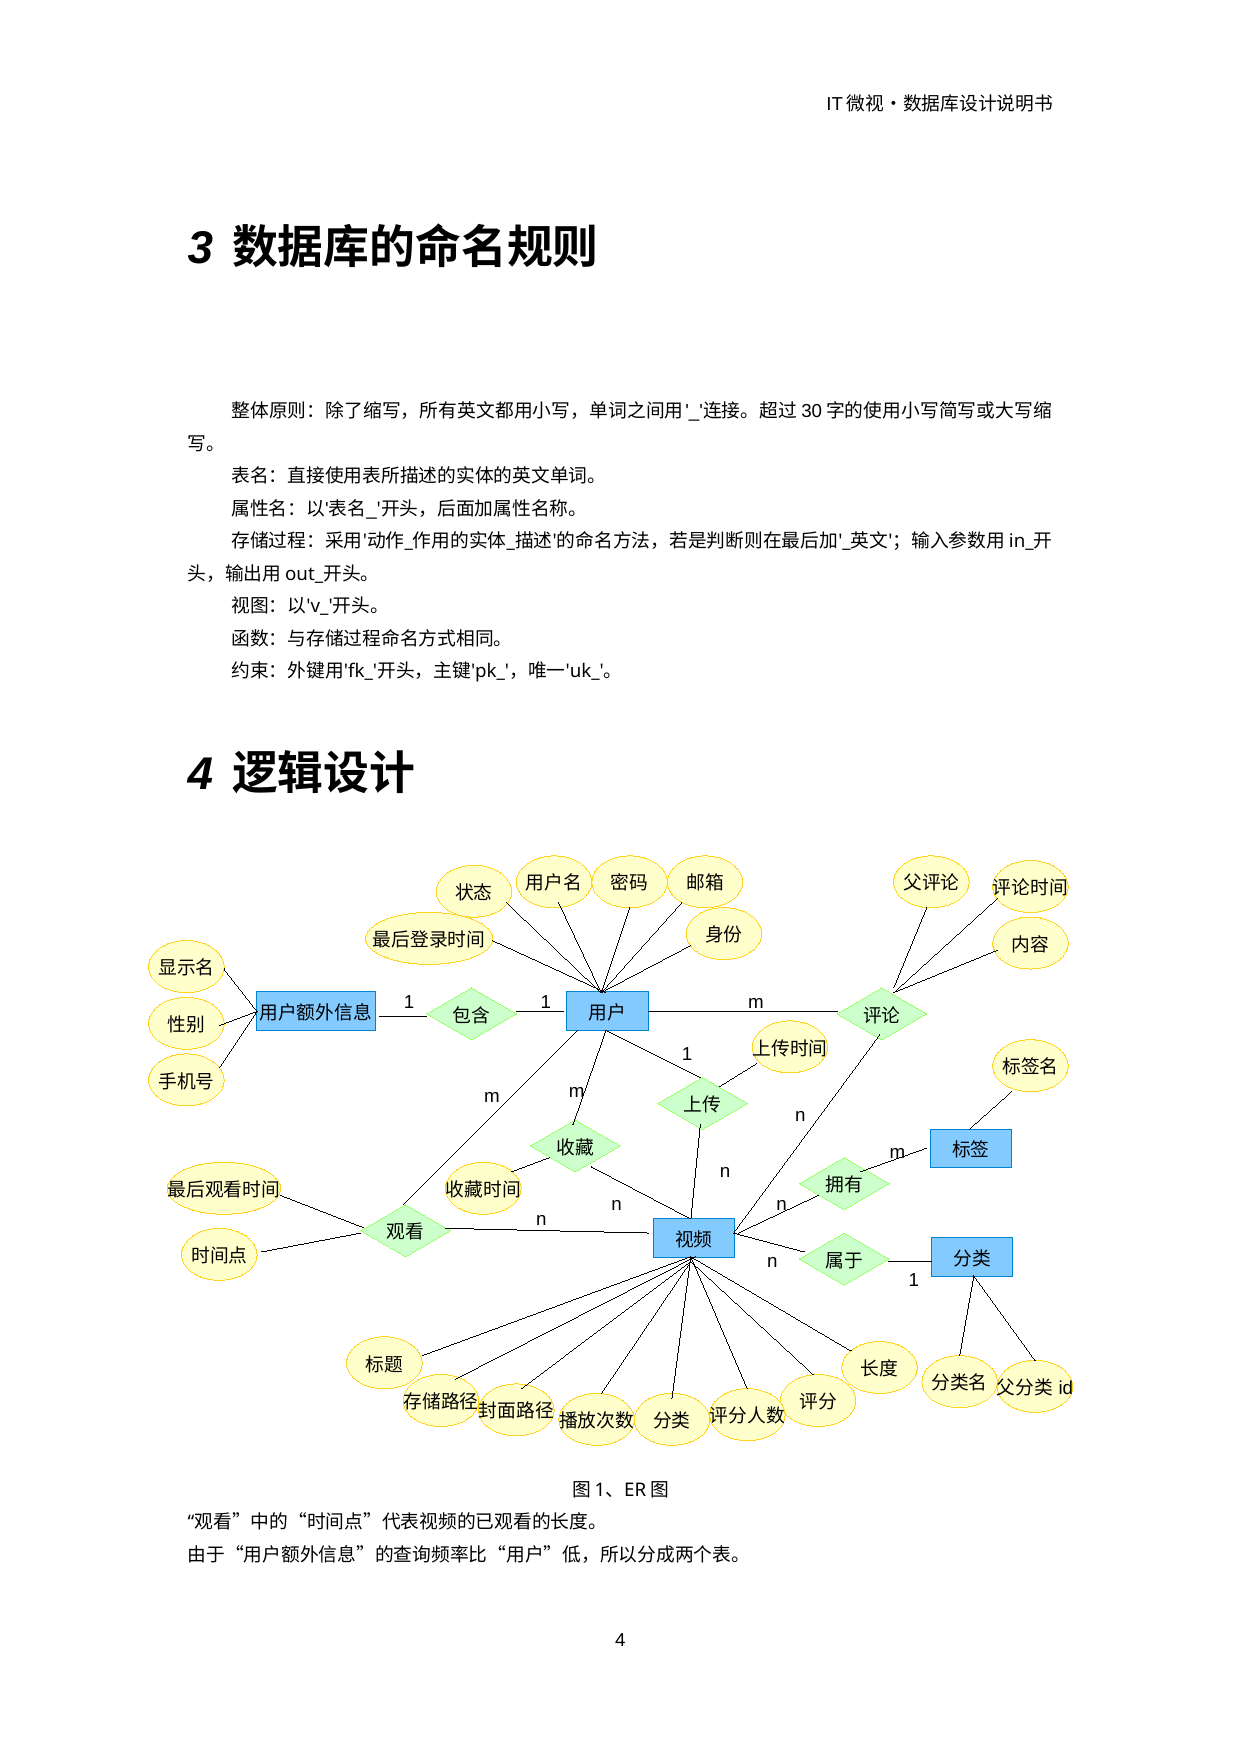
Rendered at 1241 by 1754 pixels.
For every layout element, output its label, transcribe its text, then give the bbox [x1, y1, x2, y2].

text 整体原则：除了缩写，所有英文都用小写，单词之间用'_'连接。超过30字的使用小写简写或大写缩写。 [187, 393, 1053, 458]
text 图1、ER图 [187, 919, 1053, 1504]
text 由于“用户额外信息”的查询频率比“用户”低，所以分成两个表。 [187, 1537, 1053, 1569]
text 函数：与存储过程命名方式相同。 [187, 621, 1053, 653]
subtitle 数据库的命名规则 [187, 195, 1053, 292]
text “观看”中的“时间点”代表视频的已观看的长度。 [187, 1504, 1053, 1537]
subtitle 逻辑设计 [187, 721, 1053, 819]
text 视图：以'v_'开头。 [187, 588, 1053, 621]
text 表名：直接使用表所描述的实体的英文单词。 [187, 458, 1053, 491]
text 约束：外键用'fk_'开头，主键'pk_'，唯一'uk_'。 [187, 653, 1053, 686]
text 存储过程：采用'动作_作用的实体_描述'的命名方法，若是判断则在最后加'_英文'；输入参数用in_开头，输出用out_开头。 [187, 523, 1053, 588]
text 属性名：以'表名_'开头，后面加属性名称。 [187, 491, 1053, 523]
